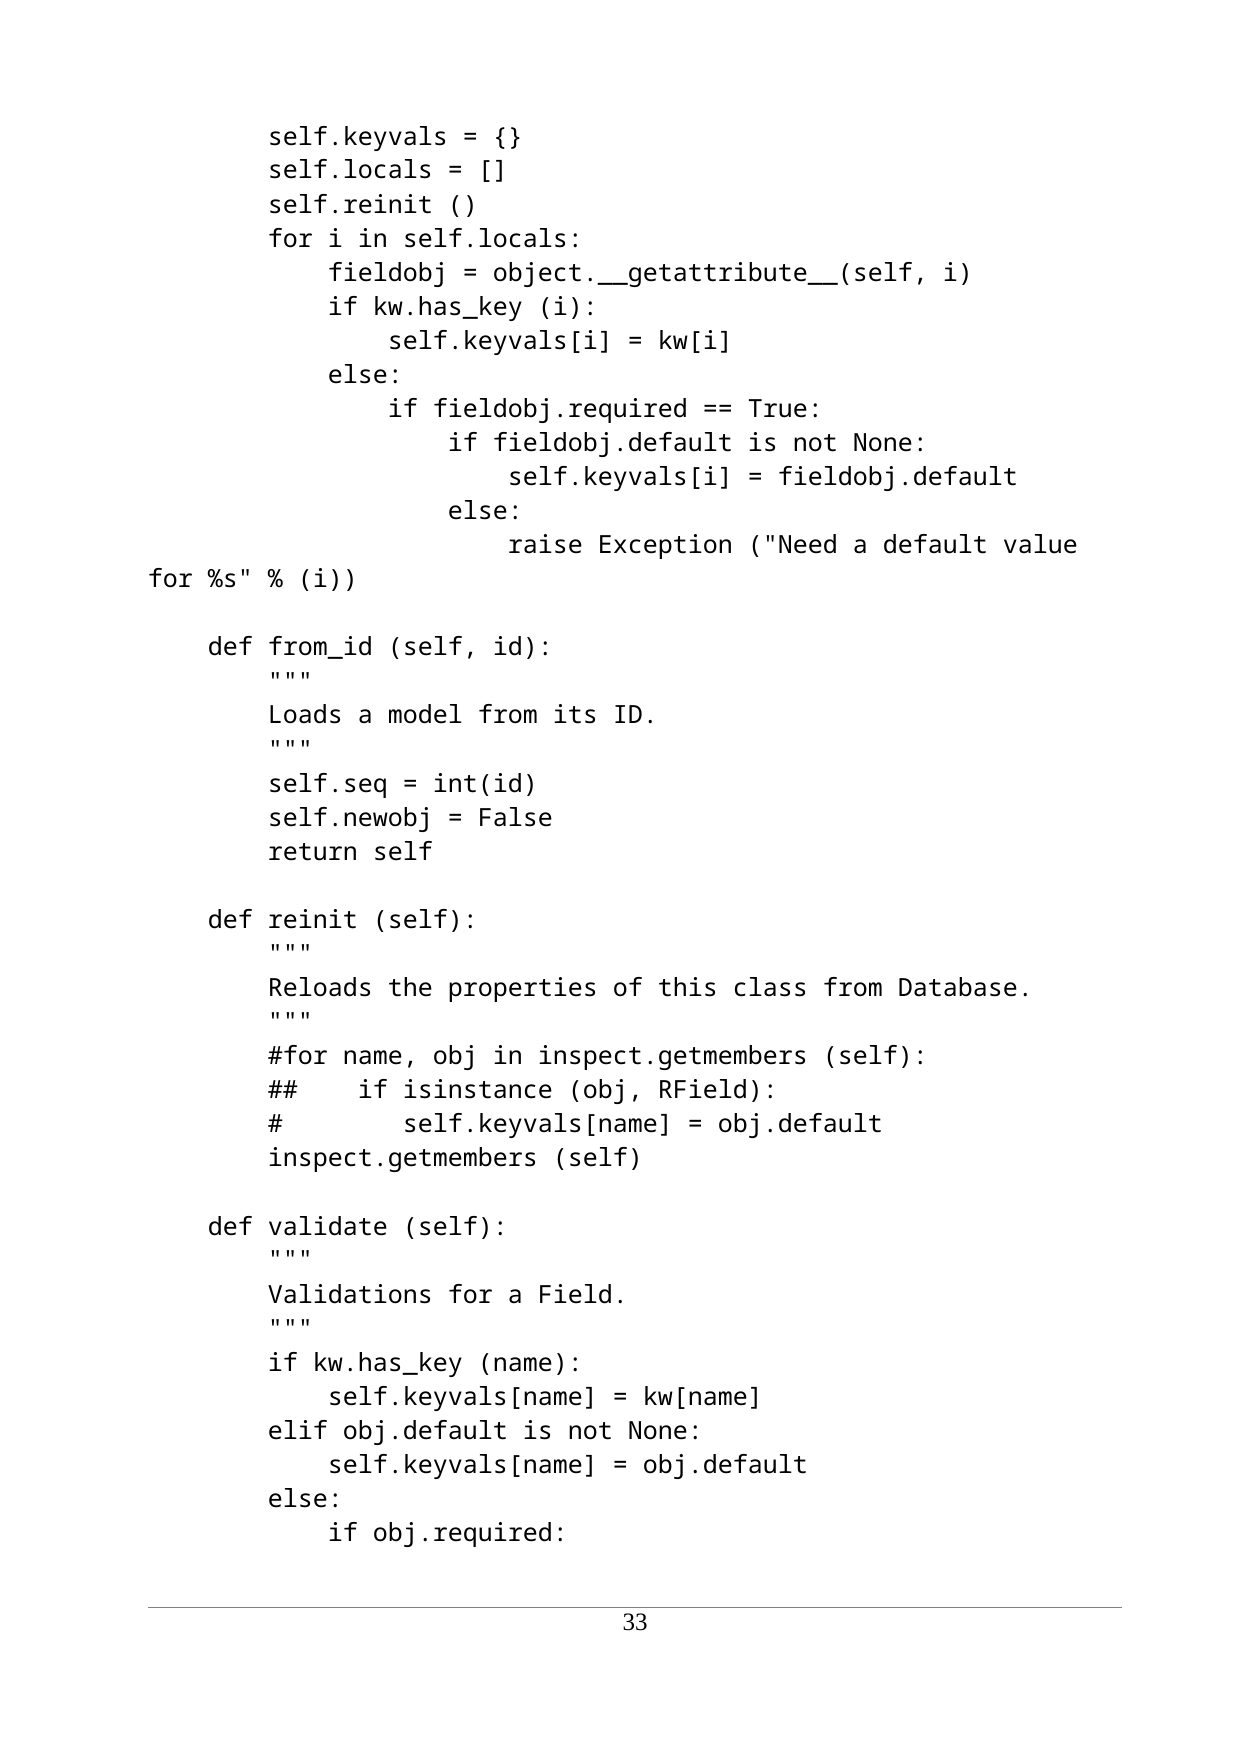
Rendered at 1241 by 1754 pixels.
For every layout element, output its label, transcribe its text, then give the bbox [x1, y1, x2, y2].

text for i in self.locals: [148, 220, 1122, 254]
text Reloads the properties of this class from Database. [148, 970, 1122, 1004]
text if obj.required: [148, 1515, 1122, 1549]
text else: [148, 1481, 1122, 1515]
text self.keyvals[name] = obj.default [148, 1447, 1122, 1481]
text self.locals = [] [148, 152, 1122, 186]
text fieldobj = object.__getattribute__(self, i) [148, 254, 1122, 288]
text self.keyvals[name] = kw[name] [148, 1378, 1122, 1412]
text elif obj.default is not None: [148, 1412, 1122, 1447]
text if fieldobj.required == True: [148, 391, 1122, 425]
text if fieldobj.default is not None: [148, 425, 1122, 459]
text Loads a model from its ID. [148, 697, 1122, 731]
text """ [148, 663, 1122, 697]
text raise Exception ("Need a default value for %s" % (i)) [148, 527, 1122, 595]
text def reinit (self): [148, 902, 1122, 936]
text # self.keyvals[name] = obj.default [148, 1106, 1122, 1140]
text self.keyvals[i] = fieldobj.default [148, 459, 1122, 493]
text else: [148, 493, 1122, 527]
text else: [148, 357, 1122, 391]
text #for name, obj in inspect.getmembers (self): [148, 1038, 1122, 1072]
text """ [148, 731, 1122, 765]
text def validate (self): [148, 1208, 1122, 1242]
text """ [148, 1242, 1122, 1276]
text self.keyvals = {} [148, 118, 1122, 152]
text def from_id (self, id): [148, 629, 1122, 663]
text self.seq = int(id) [148, 765, 1122, 799]
text """ [148, 1310, 1122, 1344]
text Validations for a Field. [148, 1276, 1122, 1310]
text self.reinit () [148, 186, 1122, 220]
text return self [148, 833, 1122, 867]
text self.newobj = False [148, 799, 1122, 833]
text self.keyvals[i] = kw[i] [148, 322, 1122, 357]
text """ [148, 936, 1122, 970]
text if kw.has_key (i): [148, 288, 1122, 322]
text ## if isinstance (obj, RField): [148, 1072, 1122, 1106]
text """ [148, 1004, 1122, 1038]
text inspect.getmembers (self) [148, 1140, 1122, 1174]
text if kw.has_key (name): [148, 1344, 1122, 1378]
